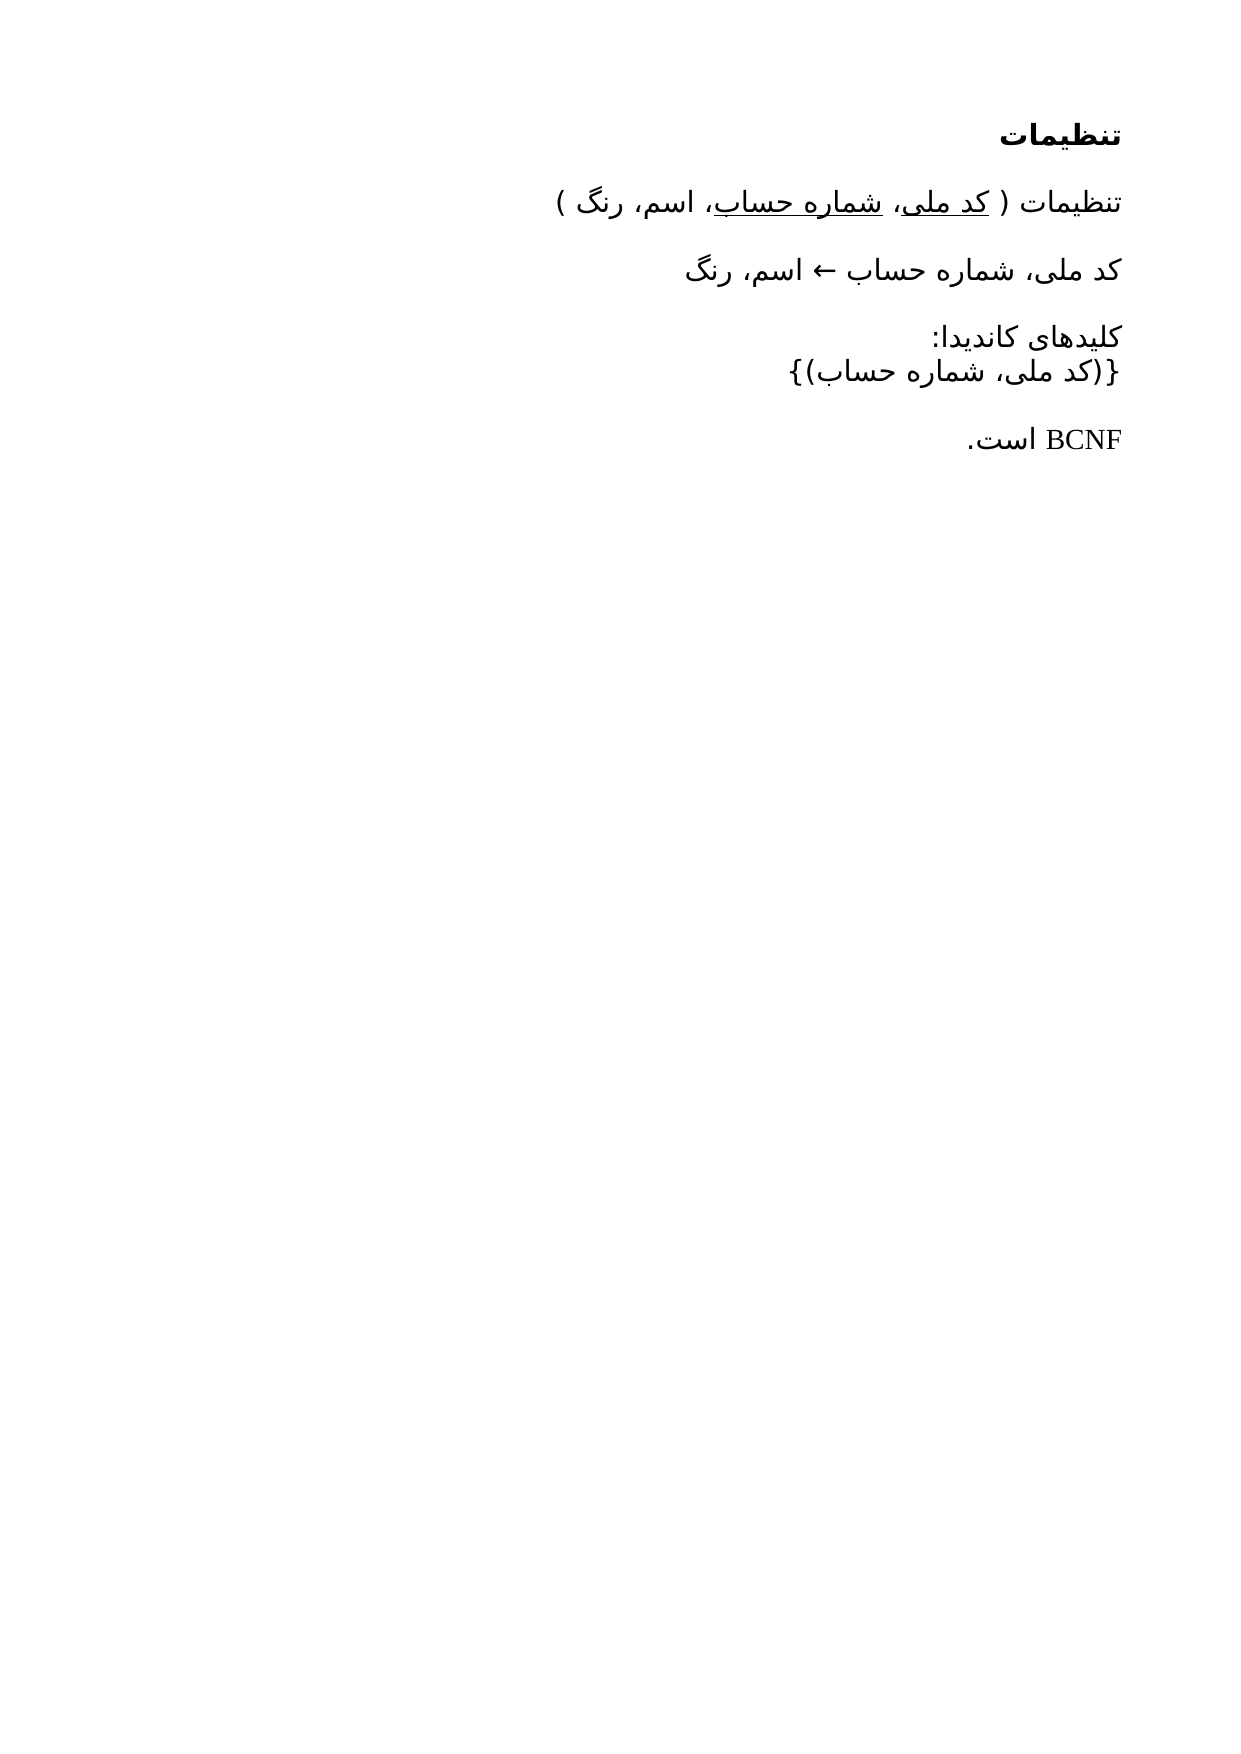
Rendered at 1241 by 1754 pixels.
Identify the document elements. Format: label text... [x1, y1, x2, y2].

text BCNF است. [118, 422, 1122, 456]
text کلید‌های کاندیدا: [118, 321, 1122, 354]
text تنظیمات ( کد ملی، شماره حساب، اسم، رنگ ) [118, 186, 1122, 219]
text تنظیمات [118, 118, 1122, 152]
text کد ملی، شماره حساب ← اسم، رنگ [118, 253, 1122, 287]
text {(کد ملی، شماره حساب)} [118, 354, 1122, 388]
